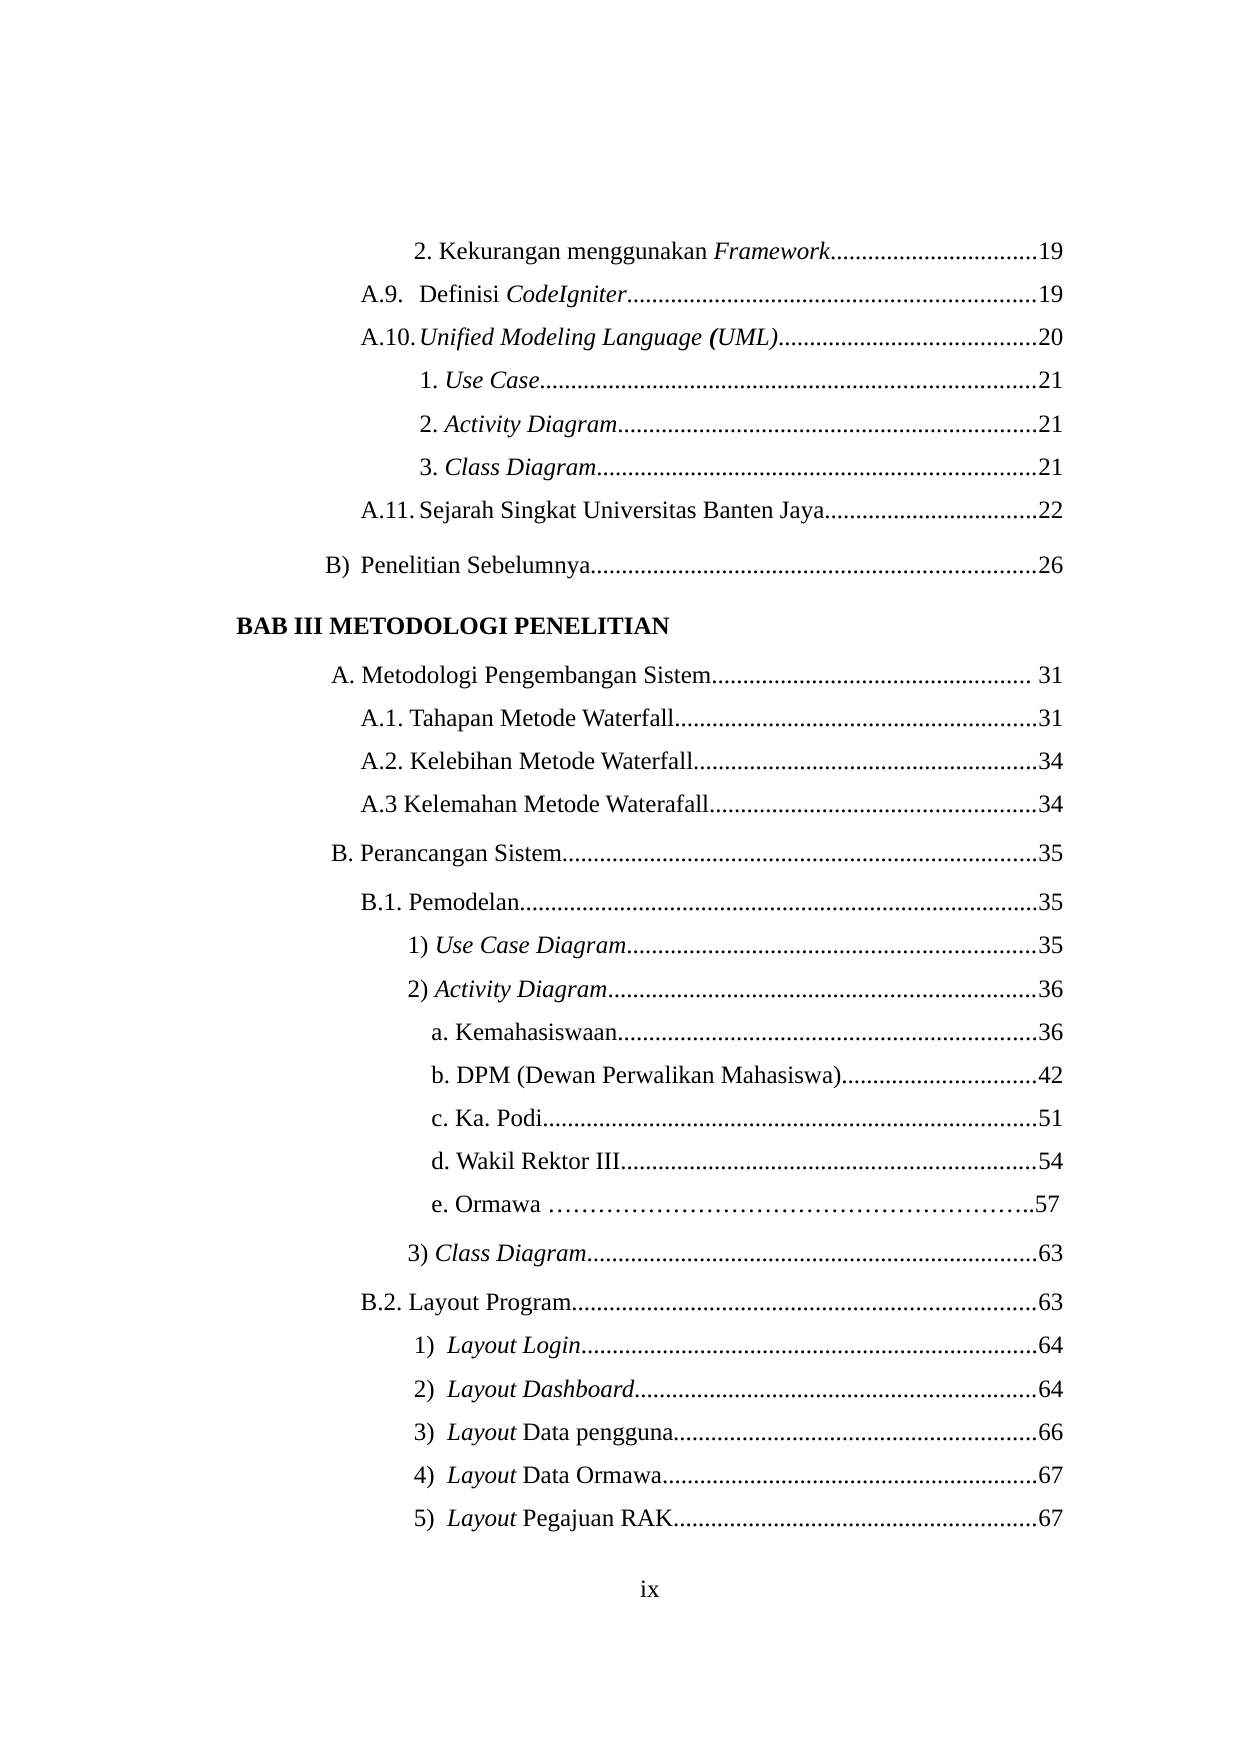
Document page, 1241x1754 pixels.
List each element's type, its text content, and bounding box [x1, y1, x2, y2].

list Unified Modeling Language (UML) 20 [319, 322, 1063, 351]
list 2. Kekurangan menggunakan Framework 19 [413, 236, 1063, 265]
list d. Wakil Rektor III 54 [431, 1146, 1063, 1175]
list 1) Use Case Diagram 35 [407, 931, 1063, 959]
list b. DPM (Dewan Perwalikan Mahasiswa) 42 [431, 1060, 1063, 1089]
list 3. Class Diagram 21 [419, 452, 1063, 481]
list Definisi CodeIgniter 19 [319, 279, 1063, 308]
list 2) Activity Diagram 36 [407, 974, 1063, 1002]
list Penelitian Sebelumnya 26 [325, 550, 1063, 579]
list 2) Layout Dashboard 64 [413, 1374, 1063, 1402]
list 4) Layout Data Ormawa 67 [413, 1460, 1063, 1489]
list BAB III METODOLOGI PENELITIAN [236, 611, 1063, 640]
list A.3 Kelemahan Metode Waterafall 34 [360, 789, 1063, 818]
list 3) Layout Data pengguna 66 [413, 1417, 1063, 1446]
list Sejarah Singkat Universitas Banten Jaya 22 [319, 495, 1063, 524]
list A. Metodologi Pengembangan Sistem 31 [331, 660, 1063, 689]
list B.2. Layout Program 63 [360, 1287, 1063, 1316]
list a. Kemahasiswaan 36 [431, 1017, 1063, 1046]
list A.2. Kelebihan Metode Waterfall 34 [360, 746, 1063, 775]
list B. Perancangan Sistem 35 [331, 838, 1063, 867]
list 1. Use Case 21 [419, 366, 1063, 394]
list B.1. Pemodelan 35 [360, 887, 1063, 916]
list e. Ormawa …………………………………………………..57 [431, 1189, 1063, 1218]
list 3) Class Diagram 63 [407, 1238, 1063, 1267]
list A.1. Tahapan Metode Waterfall 31 [360, 703, 1063, 732]
list 2. Activity Diagram 21 [419, 409, 1063, 437]
list c. Ka. Podi 51 [431, 1103, 1063, 1132]
list 5) Layout Pegajuan RAK 67 [413, 1503, 1063, 1532]
list 1) Layout Login 64 [413, 1331, 1063, 1359]
